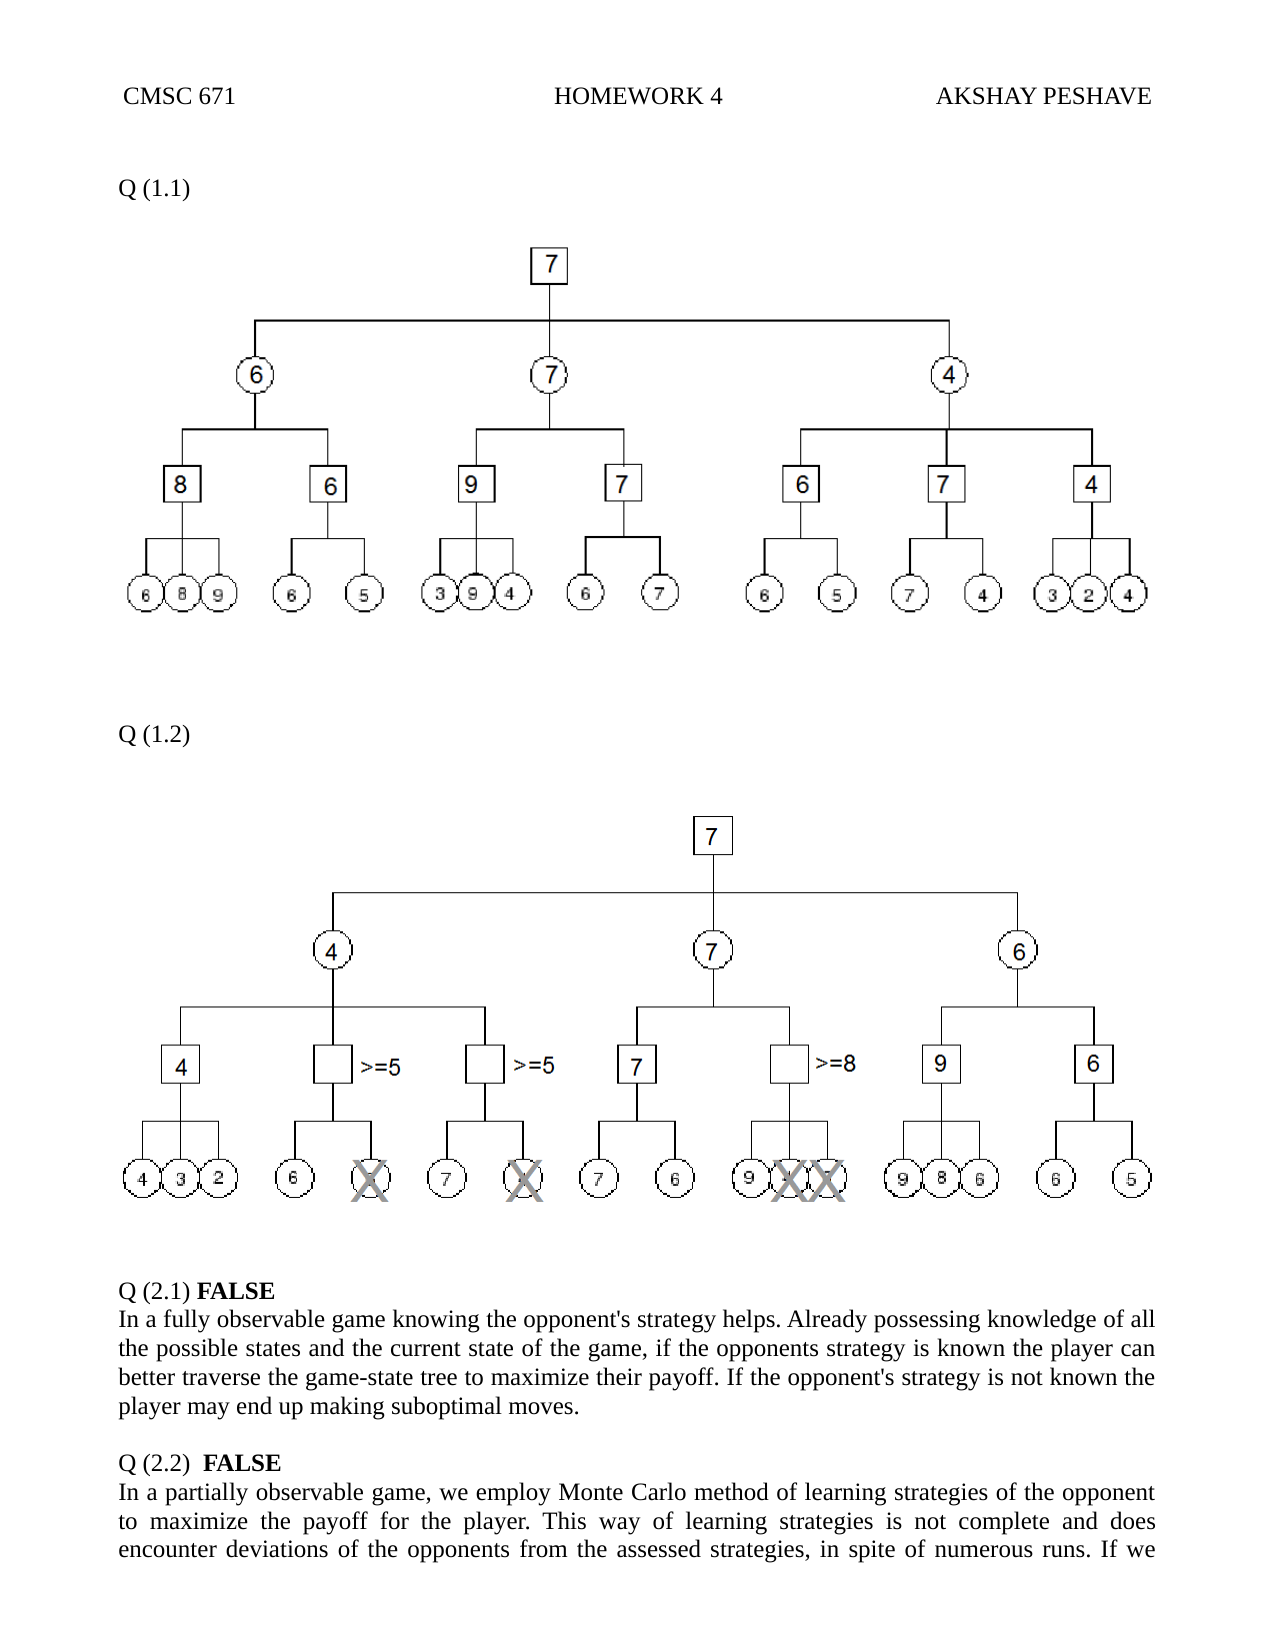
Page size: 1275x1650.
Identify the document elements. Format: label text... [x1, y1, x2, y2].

picture [118, 806, 1158, 1219]
text Q (2.1) FALSE [118, 1276, 1157, 1304]
text [118, 231, 1157, 238]
text In a fully observable game knowing the opponent's strategy helps. Already possessing knowledge of all the possible states and the current state of the game, if the opponents strategy is known the player can better traverse the game-state tree to maximize their payoff. If the opponent's strategy is not known the player may end up making suboptimal moves. [118, 1304, 1157, 1419]
text Q (1.2) [118, 719, 1157, 748]
text In a partially observable game, we employ Monte Carlo method of learning strategies of the opponent to maximize the payoff for the player. This way of learning strategies is not complete and does encounter deviations of the opponents from the assessed strategies, in spite of numerous runs. If we [118, 1477, 1157, 1563]
text Q (1.1) [118, 173, 1157, 202]
picture [118, 238, 1158, 719]
text Q (2.2) FALSE [118, 1448, 1157, 1477]
